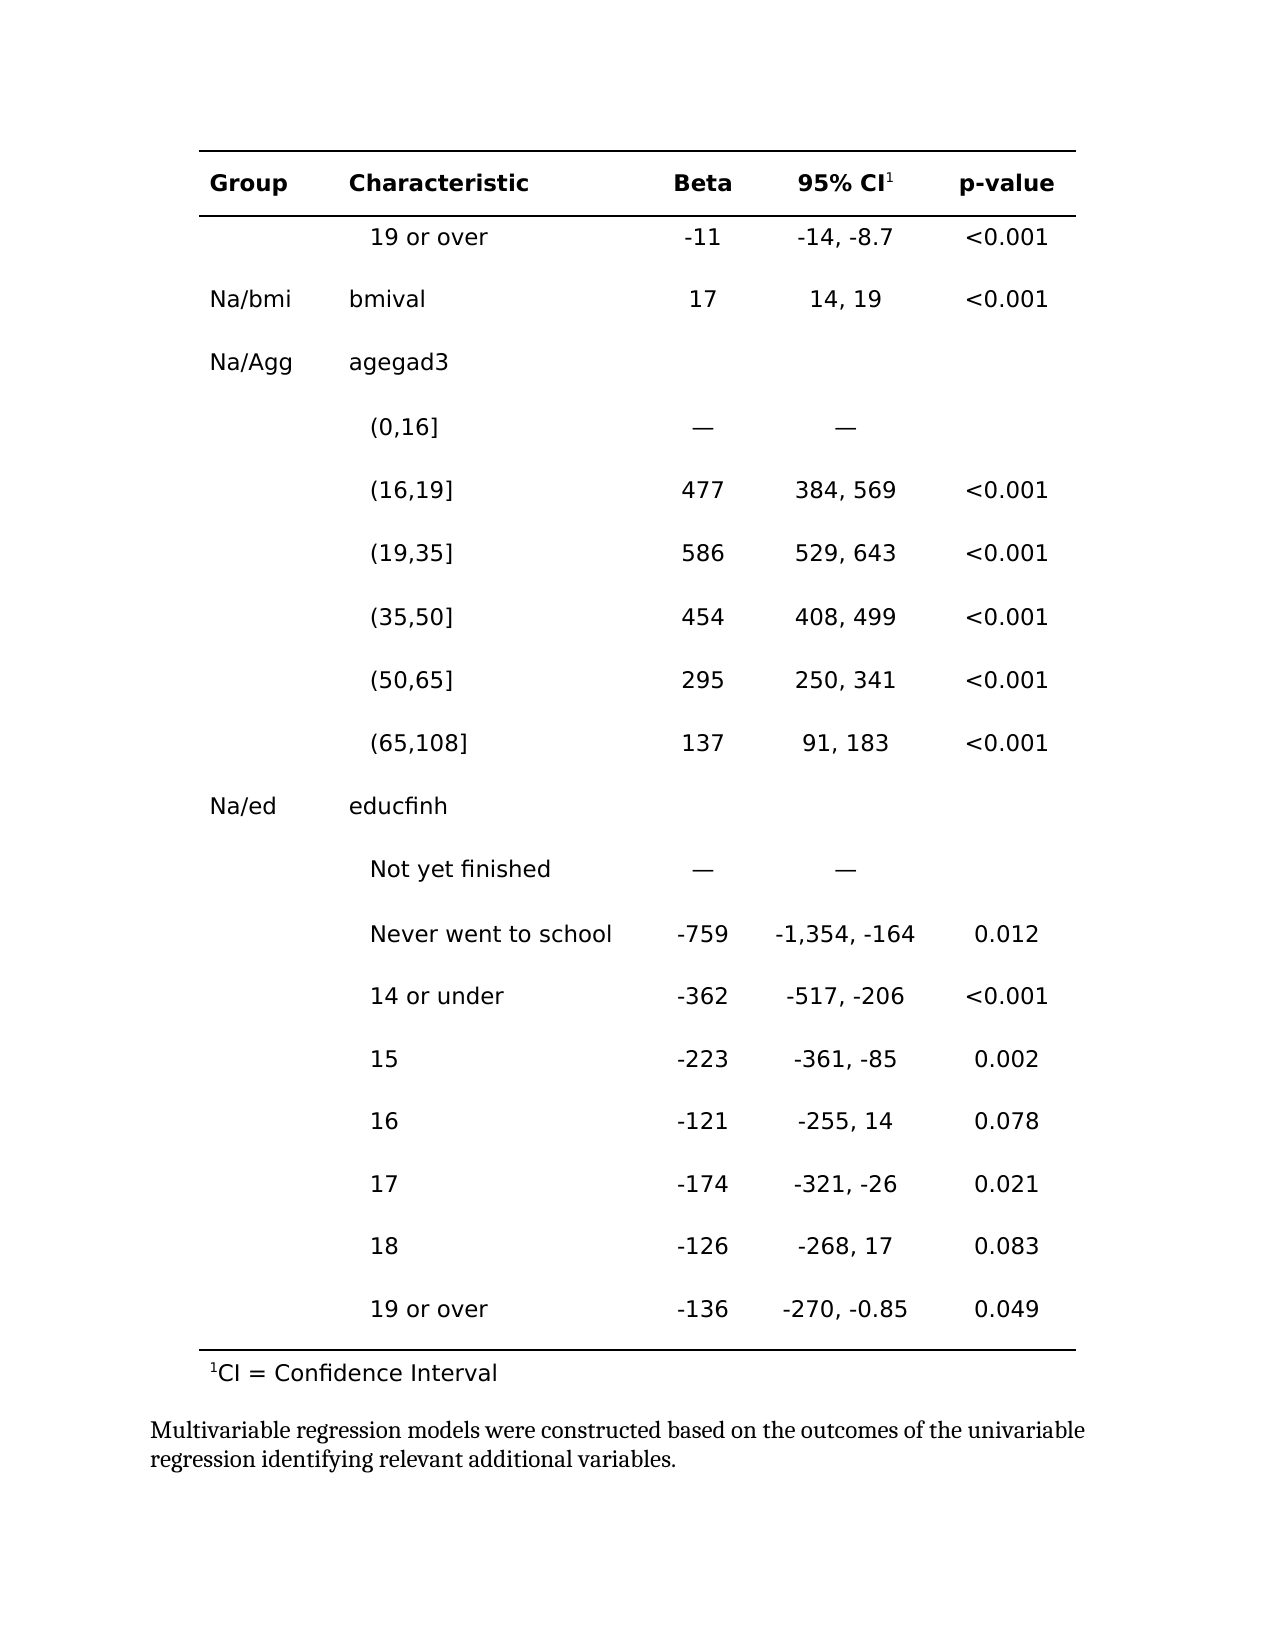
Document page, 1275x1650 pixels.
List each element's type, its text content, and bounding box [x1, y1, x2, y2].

table_cell — [652, 405, 754, 468]
table_cell <0.001 [937, 217, 1076, 277]
table_header Beta [652, 152, 754, 215]
table_cell [937, 784, 1076, 847]
table_cell 0.083 [937, 1224, 1076, 1287]
table_cell [199, 1162, 338, 1224]
table_cell -1,354, -164 [754, 912, 937, 974]
table_cell (0,16] [338, 405, 652, 468]
table_cell (19,35] [338, 531, 652, 595]
table_cell Na/bmi [199, 278, 338, 340]
table_cell 454 [652, 595, 754, 658]
table_cell 14 or under [338, 974, 652, 1037]
table_cell Never went to school [338, 912, 652, 974]
table_cell — [754, 847, 937, 912]
table_cell -517, -206 [754, 974, 937, 1037]
table_cell 295 [652, 658, 754, 721]
table_cell -11 [652, 217, 754, 277]
table_cell 137 [652, 721, 754, 784]
table_cell -362 [652, 974, 754, 1037]
table_cell 19 or over [338, 217, 652, 277]
table_cell [199, 217, 338, 277]
table_cell [199, 721, 338, 784]
table_cell Na/Agg [199, 340, 338, 405]
table_cell 384, 569 [754, 468, 937, 531]
table_cell educfinh [338, 784, 652, 847]
table_cell <0.001 [937, 974, 1076, 1037]
table_cell 14, 19 [754, 278, 937, 340]
table_cell -255, 14 [754, 1099, 937, 1162]
table_cell [199, 847, 338, 912]
table_cell [199, 974, 338, 1037]
table_cell agegad3 [338, 340, 652, 405]
table_cell 408, 499 [754, 595, 937, 658]
table_cell 0.021 [937, 1162, 1076, 1224]
table_cell [199, 468, 338, 531]
table_cell Not yet finished [338, 847, 652, 912]
table_cell <0.001 [937, 658, 1076, 721]
table_cell [199, 1224, 338, 1287]
table_cell Na/ed [199, 784, 338, 847]
table_cell 1CI = Confidence Interval [199, 1351, 1076, 1397]
table_cell 19 or over [338, 1287, 652, 1349]
table_cell [199, 1037, 338, 1099]
table_cell -321, -26 [754, 1162, 937, 1224]
table_cell (35,50] [338, 595, 652, 658]
table_cell (65,108] [338, 721, 652, 784]
table_cell 17 [338, 1162, 652, 1224]
table_cell -361, -85 [754, 1037, 937, 1099]
table_cell 0.078 [937, 1099, 1076, 1162]
table_cell <0.001 [937, 721, 1076, 784]
table_cell [652, 784, 754, 847]
text Multivariable regression models were constructed based on the outcomes of the univariable regression identifying relevant additional variables. [150, 1416, 1125, 1473]
table_cell bmival [338, 278, 652, 340]
table_cell [754, 340, 937, 405]
table_cell -759 [652, 912, 754, 974]
table_header 95% CI1 [754, 152, 937, 215]
table_cell — [754, 405, 937, 468]
table_cell [199, 595, 338, 658]
table_cell -136 [652, 1287, 754, 1349]
table_cell <0.001 [937, 595, 1076, 658]
table_header p-value [937, 152, 1076, 215]
table_cell 18 [338, 1224, 652, 1287]
table_cell [754, 784, 937, 847]
table_cell [937, 340, 1076, 405]
table_cell — [652, 847, 754, 912]
table_cell -14, -8.7 [754, 217, 937, 277]
table_header Group [199, 152, 338, 215]
table_cell -174 [652, 1162, 754, 1224]
table_cell <0.001 [937, 468, 1076, 531]
table_cell [937, 405, 1076, 468]
table_cell [652, 340, 754, 405]
table_cell 0.049 [937, 1287, 1076, 1349]
table_cell 529, 643 [754, 531, 937, 595]
table_cell 17 [652, 278, 754, 340]
table_cell [937, 847, 1076, 912]
table_cell 91, 183 [754, 721, 937, 784]
table_cell 16 [338, 1099, 652, 1162]
table_cell <0.001 [937, 278, 1076, 340]
table_cell 586 [652, 531, 754, 595]
table_cell [199, 405, 338, 468]
table_cell [199, 1099, 338, 1162]
table_cell [199, 1287, 338, 1349]
table_cell -126 [652, 1224, 754, 1287]
table_cell -270, -0.85 [754, 1287, 937, 1349]
table_cell 0.012 [937, 912, 1076, 974]
table_cell (16,19] [338, 468, 652, 531]
table_cell [199, 531, 338, 595]
table_cell (50,65] [338, 658, 652, 721]
table_header Characteristic [338, 152, 652, 215]
table_cell 0.002 [937, 1037, 1076, 1099]
table_cell 477 [652, 468, 754, 531]
table_cell 15 [338, 1037, 652, 1099]
table_cell [199, 912, 338, 974]
table_cell [199, 658, 338, 721]
table_cell <0.001 [937, 531, 1076, 595]
table_cell -121 [652, 1099, 754, 1162]
table_cell -223 [652, 1037, 754, 1099]
table_cell 250, 341 [754, 658, 937, 721]
table_cell -268, 17 [754, 1224, 937, 1287]
